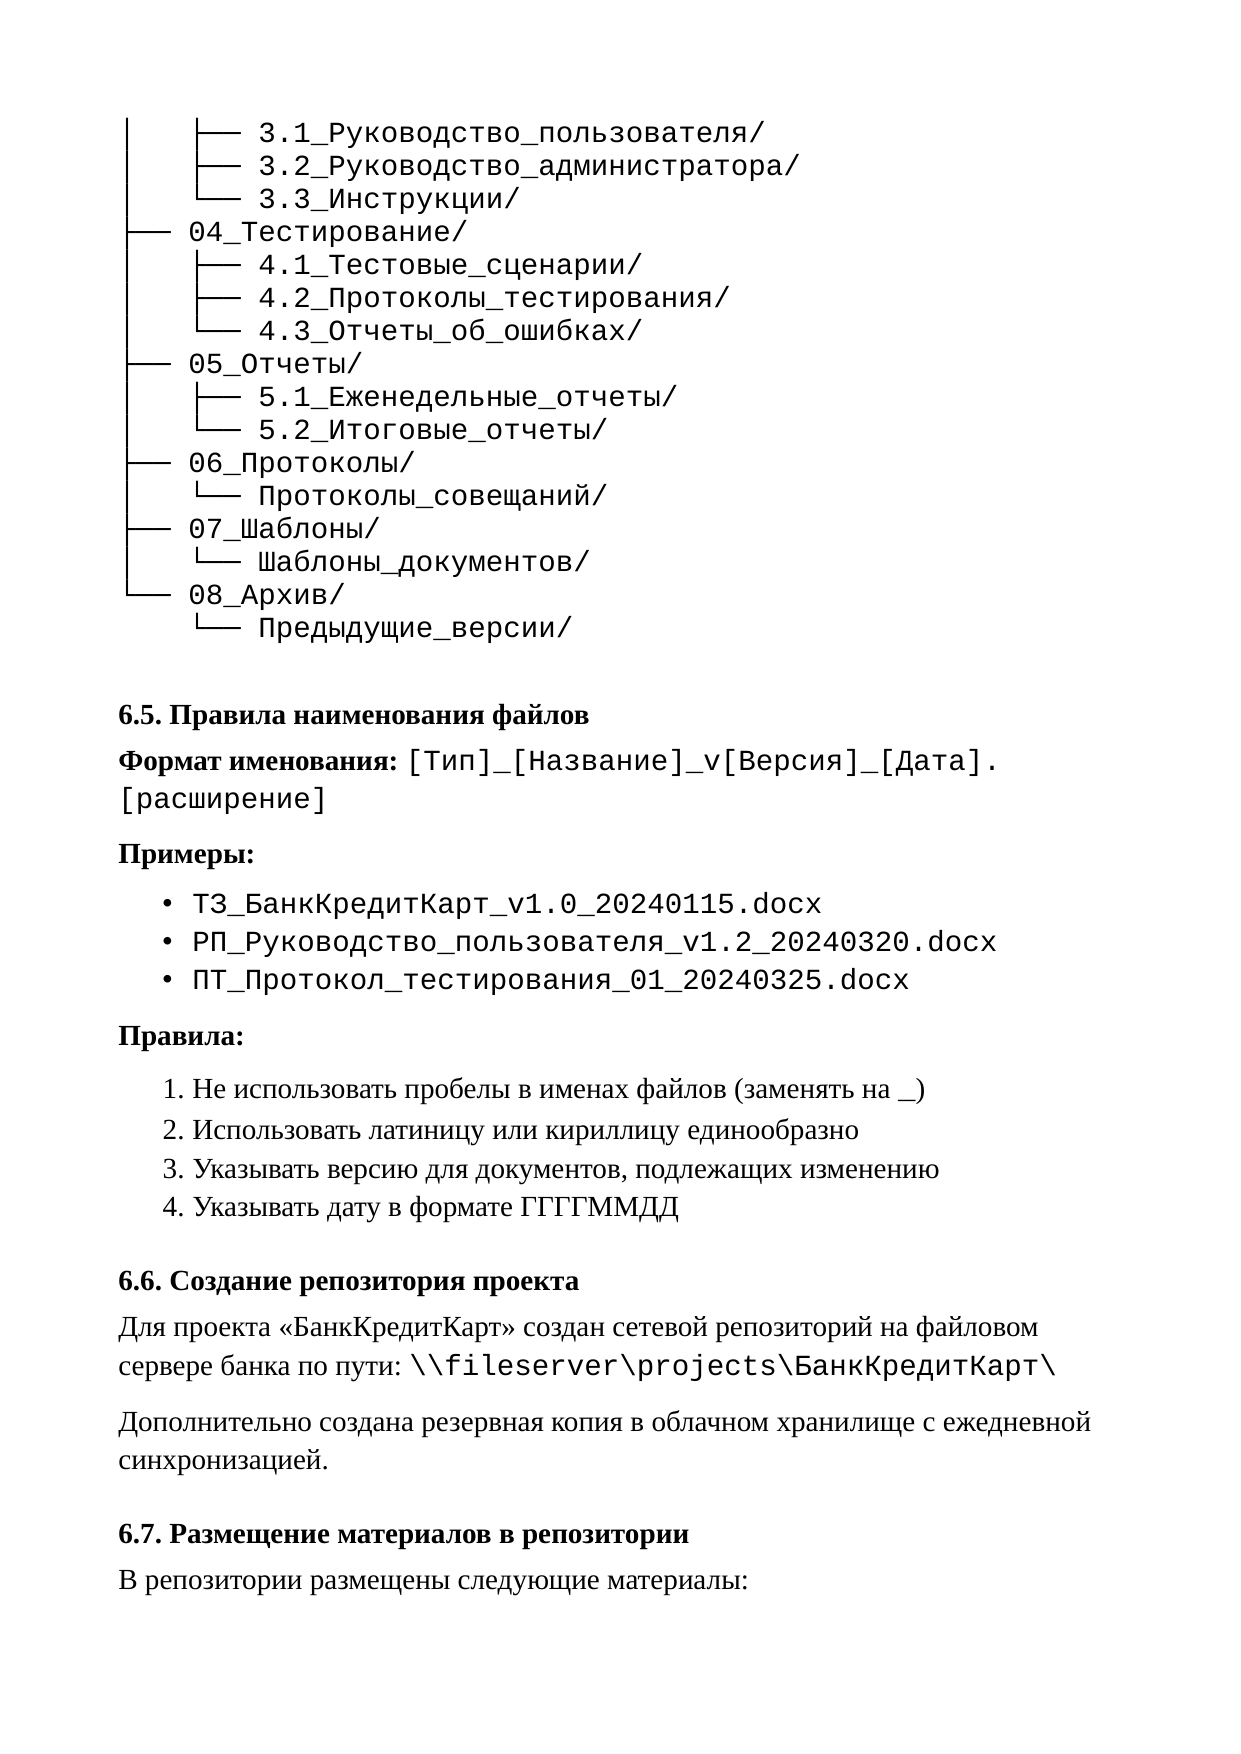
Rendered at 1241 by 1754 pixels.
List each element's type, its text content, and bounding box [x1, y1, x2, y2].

text │ ├── 5.1_Еженедельные_отчеты/ [128, 382, 196, 415]
text │ ├── 3.2_Руководство_администратора/ [198, 151, 1122, 184]
text │ ├── 3.1_Руководство_пользователя/ [198, 118, 1122, 151]
subtitle 6.7. Размещение материалов в репозитории [118, 1516, 1122, 1550]
text ├── 05_Отчеты/ [128, 349, 1122, 382]
text │ ├── 3.2_Руководство_администратора/ [128, 151, 196, 184]
text ├── 04_Тестирование/ [128, 217, 1122, 250]
text └── Предыдущие_версии/ [118, 613, 1122, 646]
subtitle 6.6. Создание репозитория проекта [118, 1263, 1122, 1297]
list ТЗ_БанкКредитКарт_v1.0_20240115.docx [162, 889, 1122, 922]
text │ └── Протоколы_совещаний/ [128, 481, 1122, 514]
text │ ├── 4.1_Тестовые_сценарии/ [198, 250, 1122, 283]
text │ ├── 4.1_Тестовые_сценарии/ [128, 250, 196, 283]
list Использовать латиницу или кириллицу единообразно [162, 1112, 1122, 1146]
list Указывать дату в формате ГГГГММДД [162, 1189, 1122, 1223]
list ПТ_Протокол_тестирования_01_20240325.docx [162, 965, 1122, 998]
text │ ├── 3.1_Руководство_пользователя/ [128, 118, 196, 151]
text │ ├── 4.2_Протоколы_тестирования/ [128, 283, 196, 316]
text │ └── 3.3_Инструкции/ [128, 184, 1122, 217]
text │ ├── 5.1_Еженедельные_отчеты/ [198, 382, 1122, 415]
text └── 08_Архив/ [118, 580, 1122, 613]
text │ └── 4.3_Отчеты_об_ошибках/ [128, 316, 1122, 349]
text Для проекта «БанкКредитКарт» создан сетевой репозиторий на файловом сервере банка по пути: \\fileserver\projects\БанкКредитКарт\ [118, 1309, 1122, 1384]
subtitle 6.5. Правила наименования файлов [118, 697, 1122, 730]
text ├── 06_Протоколы/ [128, 448, 1122, 481]
text ├── 07_Шаблоны/ [128, 514, 1122, 547]
text В репозитории размещены следующие материалы: [118, 1562, 1122, 1596]
text │ ├── 4.2_Протоколы_тестирования/ [198, 283, 1122, 316]
list РП_Руководство_пользователя_v1.2_20240320.docx [162, 927, 1122, 960]
text │ └── 5.2_Итоговые_отчеты/ [128, 415, 1122, 448]
text Примеры: [118, 836, 1122, 870]
text Формат именования: [Тип]_[Название]_v[Версия]_[Дата].[расширение] [118, 743, 1122, 817]
text Правила: [118, 1018, 1122, 1051]
text Дополнительно создана резервная копия в облачном хранилище с ежедневной синхронизацией. [118, 1404, 1122, 1476]
list Указывать версию для документов, подлежащих изменению [162, 1151, 1122, 1184]
text │ └── Шаблоны_документов/ [128, 547, 1122, 580]
list Не использовать пробелы в именах файлов (заменять на _) [162, 1071, 1122, 1107]
